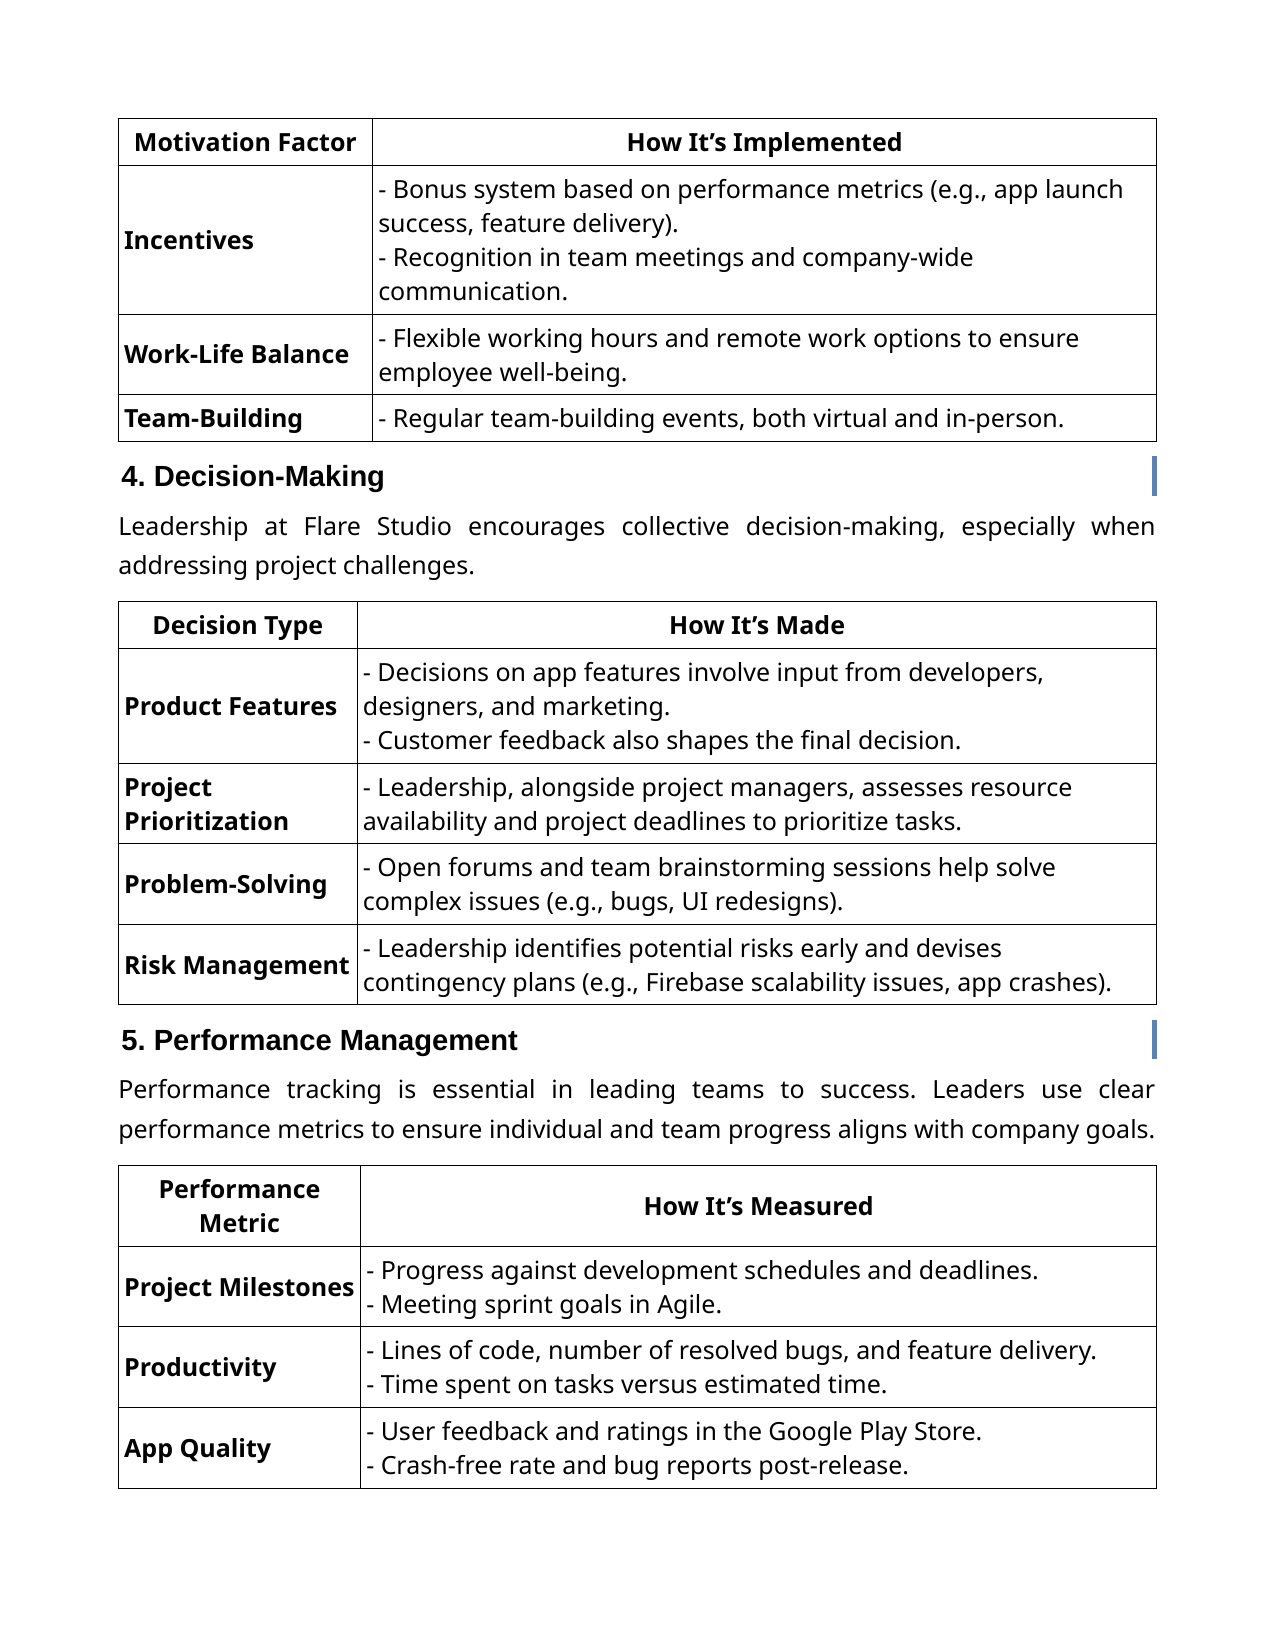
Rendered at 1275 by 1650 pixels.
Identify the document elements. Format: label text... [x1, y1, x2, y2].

text Leadership at Flare Studio encourages collective decision-making, especially when addressing project challenges. [118, 508, 1157, 582]
table_cell App Quality [119, 1408, 360, 1487]
table_header How It’s Made [358, 602, 1156, 648]
table_cell - Lines of code, number of resolved bugs, and feature delivery. - Time spent on tasks versus estimated time. [361, 1327, 1156, 1407]
table_cell - Decisions on app features involve input from developers, designers, and marketing. - Customer feedback also shapes the final decision. [358, 649, 1156, 762]
table_header How It’s Implemented [373, 119, 1156, 165]
table_cell Problem-Solving [119, 844, 357, 924]
table_cell Incentives [119, 166, 372, 313]
table_cell Project Prioritization [119, 764, 357, 843]
table_cell - User feedback and ratings in the Google Play Store. - Crash-free rate and bug reports post-release. [361, 1408, 1156, 1487]
subtitle 4. Decision-Making [118, 456, 1152, 496]
text Performance tracking is essential in leading teams to success. Leaders use clear performance metrics to ensure individual and team progress aligns with company goals. [118, 1072, 1157, 1145]
table_cell - Flexible working hours and remote work options to ensure employee well-being. [373, 315, 1156, 394]
table_cell Productivity [119, 1327, 360, 1407]
table_header How It’s Measured [361, 1166, 1156, 1246]
table_cell - Leadership identifies potential risks early and devises contingency plans (e.g., Firebase scalability issues, app crashes). [358, 925, 1156, 1004]
table_cell Team-Building [119, 395, 372, 441]
table_cell - Leadership, alongside project managers, assesses resource availability and project deadlines to prioritize tasks. [358, 764, 1156, 843]
table_cell - Regular team-building events, both virtual and in-person. [373, 395, 1156, 441]
table_header Performance Metric [119, 1166, 360, 1246]
table_cell Project Milestones [119, 1247, 360, 1326]
subtitle 5. Performance Management [118, 1020, 1152, 1059]
table_header Motivation Factor [119, 119, 372, 165]
table_cell Product Features [119, 649, 357, 762]
table_cell Work-Life Balance [119, 315, 372, 394]
table_cell - Bonus system based on performance metrics (e.g., app launch success, feature delivery). - Recognition in team meetings and company-wide communication. [373, 166, 1156, 313]
table_cell - Progress against development schedules and deadlines. - Meeting sprint goals in Agile. [361, 1247, 1156, 1326]
table_header Decision Type [119, 602, 357, 648]
table_cell - Open forums and team brainstorming sessions help solve complex issues (e.g., bugs, UI redesigns). [358, 844, 1156, 924]
table_cell Risk Management [119, 925, 357, 1004]
